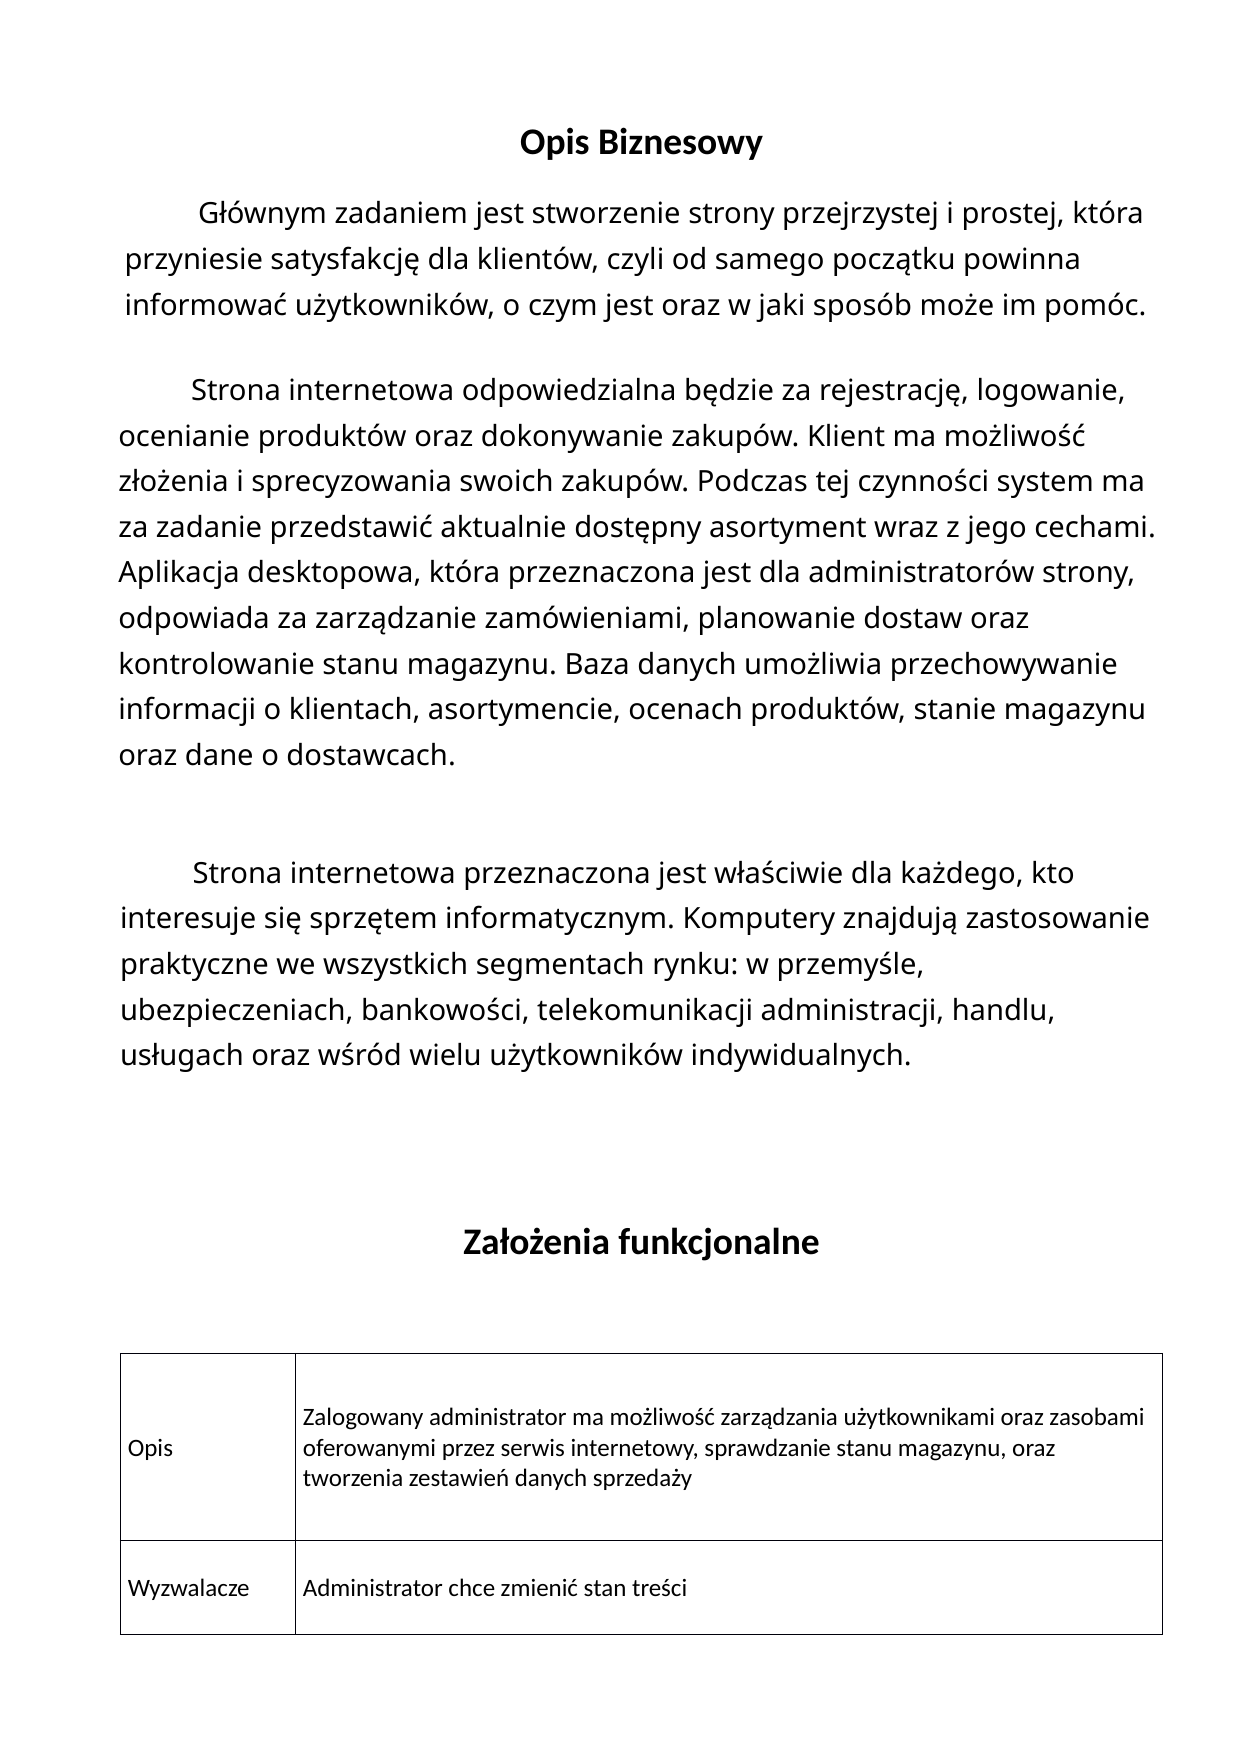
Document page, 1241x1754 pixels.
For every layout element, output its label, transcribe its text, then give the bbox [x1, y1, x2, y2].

table_header Opis [121, 1354, 295, 1540]
list przyniesie satysfakcję dla klientów, czyli od samego początku powinna informować użytkowników, o czym jest oraz w jaki sposób może im pomóc. [124, 238, 1170, 324]
table_cell Administrator chce zmienić stan treści [296, 1541, 1162, 1634]
text Opis Biznesowy [118, 118, 1165, 164]
text Założenia funkcjonalne [118, 1218, 1165, 1264]
list Strona internetowa przeznaczona jest właściwie dla każdego, kto interesuje się sprzętem informatycznym. Komputery znajdują zastosowanie praktyczne we wszystkich segmentach rynku: w przemyśle, ubezpieczeniach, bankowości, telekomunikacji administracji, handlu, usługach oraz wśród wielu użytkowników indywidualnych. [120, 852, 1165, 1074]
list Głównym zadaniem jest stworzenie strony przejrzystej i prostej, która [124, 193, 1240, 232]
table_cell Wyzwalacze [121, 1541, 295, 1634]
list Strona internetowa odpowiedzialna będzie za rejestrację, logowanie, ocenianie produktów oraz dokonywanie zakupów. Klient ma możliwość złożenia i sprecyzowania swoich zakupów. Podczas tej czynności system ma za zadanie przedstawić aktualnie dostępny asortyment wraz z jego cechami. Aplikacja desktopowa, która przeznaczona jest dla administratorów strony, odpowiada za zarządzanie zamówieniami, planowanie dostaw oraz kontrolowanie stanu magazynu. Baza danych umożliwia przechowywanie informacji o klientach, asortymencie, ocenach produktów, stanie magazynu oraz dane o dostawcach. [118, 369, 1165, 774]
table_header Zalogowany administrator ma możliwość zarządzania użytkownikami oraz zasobami oferowanymi przez serwis internetowy, sprawdzanie stanu magazynu, oraz tworzenia zestawień danych sprzedaży [296, 1354, 1162, 1540]
